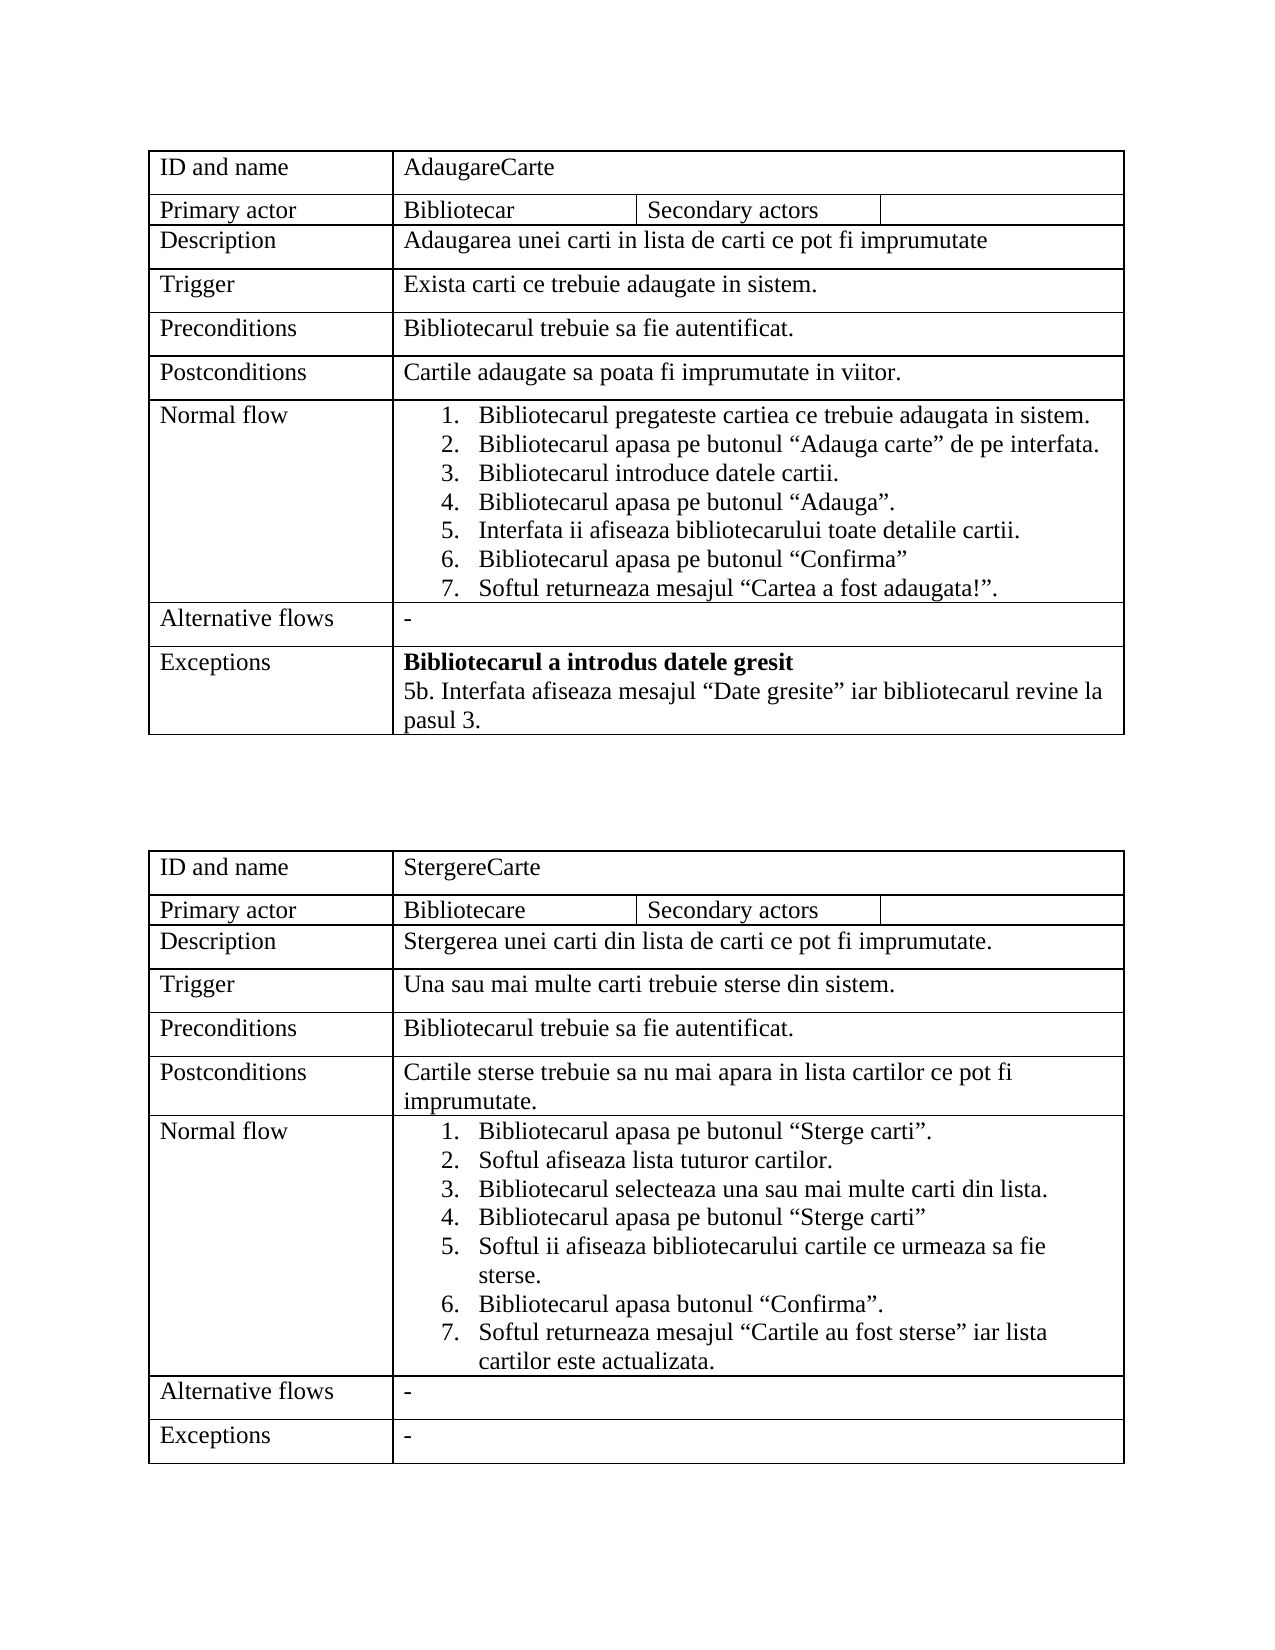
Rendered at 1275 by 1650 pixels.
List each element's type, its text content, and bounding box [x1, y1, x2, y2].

table_cell Cartile sterse trebuie sa nu mai apara in lista cartilor ce pot fi imprumutate. [394, 1057, 1123, 1114]
table_cell Description [150, 926, 392, 968]
table_cell Trigger [150, 270, 392, 312]
table_cell Una sau mai multe carti trebuie sterse din sistem. [394, 970, 1123, 1012]
table_cell Alternative flows [150, 603, 392, 646]
table_header StergereCarte [394, 852, 1123, 894]
table_cell Secondary actors [637, 896, 880, 924]
table_cell Cartile adaugate sa poata fi imprumutate in viitor. [394, 357, 1123, 399]
table_cell Adaugarea unei carti in lista de carti ce pot fi imprumutate [394, 226, 1123, 268]
table_cell - [394, 1377, 1123, 1419]
table_cell Alternative flows [150, 1377, 392, 1419]
table_cell Bibliotecare [394, 896, 636, 924]
table_cell Preconditions [150, 313, 392, 355]
table_cell - [394, 1420, 1123, 1462]
table_cell Postconditions [150, 1057, 392, 1114]
table_cell Bibliotecarul pregateste cartiea ce trebuie adaugata in sistem. Bibliotecarul apasa pe butonul “Adauga carte” de pe interfata. Bibliotecarul introduce datele cartii. Bibliotecarul apasa pe butonul “Adauga”. Interfata ii afiseaza bibliotecarului toate detalile cartii. Bibliotecarul apasa pe butonul “Confirma” Softul returneaza mesajul “Cartea a fost adaugata!”. [394, 401, 1123, 602]
table_cell Trigger [150, 970, 392, 1012]
table_cell Secondary actors [637, 195, 880, 224]
table_cell Normal flow [150, 1116, 392, 1375]
table_cell Bibliotecar [394, 195, 636, 224]
table_cell Description [150, 226, 392, 268]
table_cell Exista carti ce trebuie adaugate in sistem. [394, 270, 1123, 312]
table_header ID and name [150, 852, 392, 894]
table_cell Bibliotecarul trebuie sa fie autentificat. [394, 1013, 1123, 1056]
table_cell - [394, 603, 1123, 646]
table_cell Exceptions [150, 1420, 392, 1462]
table_cell [881, 896, 1123, 924]
table_cell [881, 195, 1123, 224]
table_cell Bibliotecarul a introdus datele gresit 5b. Interfata afiseaza mesajul “Date gresite” iar bibliotecarul revine la pasul 3. [394, 647, 1123, 733]
table_cell Normal flow [150, 401, 392, 602]
table_cell Bibliotecarul trebuie sa fie autentificat. [394, 313, 1123, 355]
table_cell Preconditions [150, 1013, 392, 1056]
table_cell Primary actor [150, 195, 392, 224]
table_header AdaugareCarte [394, 152, 1123, 194]
table_cell Exceptions [150, 647, 392, 733]
table_cell Primary actor [150, 896, 392, 924]
table_cell Stergerea unei carti din lista de carti ce pot fi imprumutate. [394, 926, 1123, 968]
table_cell Postconditions [150, 357, 392, 399]
table_header ID and name [150, 152, 392, 194]
table_cell Bibliotecarul apasa pe butonul “Sterge carti”. Softul afiseaza lista tuturor cartilor. Bibliotecarul selecteaza una sau mai multe carti din lista. Bibliotecarul apasa pe butonul “Sterge carti” Softul ii afiseaza bibliotecarului cartile ce urmeaza sa fie sterse. Bibliotecarul apasa butonul “Confirma”. Softul returneaza mesajul “Cartile au fost sterse” iar lista cartilor este actualizata. [394, 1116, 1123, 1375]
